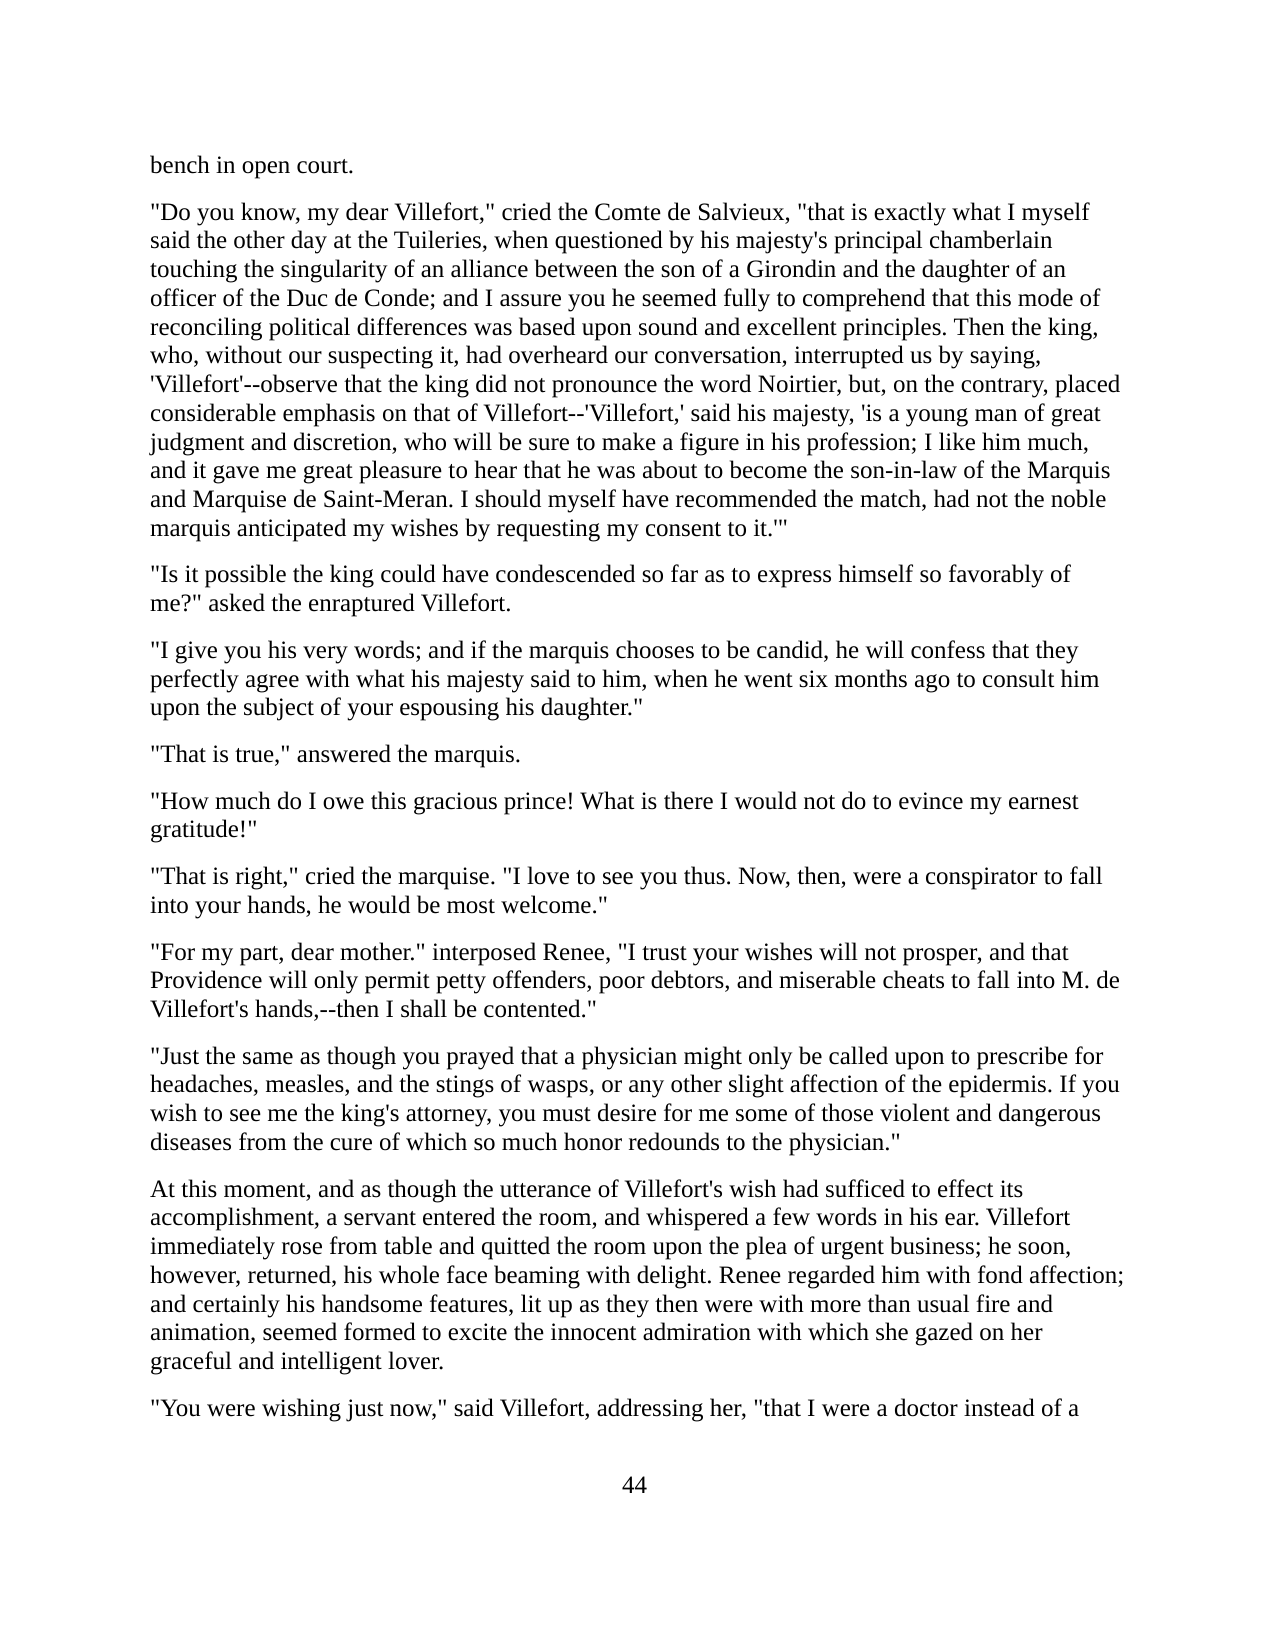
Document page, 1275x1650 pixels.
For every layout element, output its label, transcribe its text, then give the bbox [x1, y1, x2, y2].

text "How much do I owe this gracious prince! What is there I would not do to evince my earnest gratitude!" [150, 786, 1125, 843]
text "That is true," answered the marquis. [150, 739, 1125, 768]
text "You were wishing just now," said Villefort, addressing her, "that I were a doctor instead of a [150, 1393, 1125, 1422]
text "For my part, dear mother." interposed Renee, "I trust your wishes will not prosper, and that Providence will only permit petty offenders, poor debtors, and miserable cheats to fall into M. de Villefort's hands,--then I shall be contented." [150, 937, 1125, 1023]
text At this moment, and as though the utterance of Villefort's wish had sufficed to effect its accomplishment, a servant entered the room, and whispered a few words in his ear. Villefort immediately rose from table and quitted the room upon the plea of urgent business; he soon, however, returned, his whole face beaming with delight. Renee regarded him with fond affection; and certainly his handsome features, lit up as they then were with more than usual fire and animation, seemed formed to excite the innocent admiration with which she gazed on her graceful and intelligent lover. [150, 1174, 1125, 1375]
text "Just the same as though you prayed that a physician might only be called upon to prescribe for headaches, measles, and the stings of wasps, or any other slight affection of the epidermis. If you wish to see me the king's attorney, you must desire for me some of those violent and dangerous diseases from the cure of which so much honor redounds to the physician." [150, 1041, 1125, 1156]
text bench in open court. [150, 150, 1125, 179]
text "I give you his very words; and if the marquis chooses to be candid, he will confess that they perfectly agree with what his majesty said to him, when he went six months ago to consult him upon the subject of your espousing his daughter." [150, 635, 1125, 721]
text "Is it possible the king could have condescended so far as to express himself so favorably of me?" asked the enraptured Villefort. [150, 559, 1125, 617]
text "Do you know, my dear Villefort," cried the Comte de Salvieux, "that is exactly what I myself said the other day at the Tuileries, when questioned by his majesty's principal chamberlain touching the singularity of an alliance between the son of a Girondin and the daughter of an officer of the Duc de Conde; and I assure you he seemed fully to comprehend that this mode of reconciling political differences was based upon sound and excellent principles. Then the king, who, without our suspecting it, had overheard our conversation, interrupted us by saying, 'Villefort'--observe that the king did not pronounce the word Noirtier, but, on the contrary, placed considerable emphasis on that of Villefort--'Villefort,' said his majesty, 'is a young man of great judgment and discretion, who will be sure to make a figure in his profession; I like him much, and it gave me great pleasure to hear that he was about to become the son-in-law of the Marquis and Marquise de Saint-Meran. I should myself have recommended the match, had not the noble marquis anticipated my wishes by requesting my consent to it.'" [150, 197, 1125, 542]
text "That is right," cried the marquise. "I love to see you thus. Now, then, were a conspirator to fall into your hands, he would be most welcome." [150, 861, 1125, 919]
